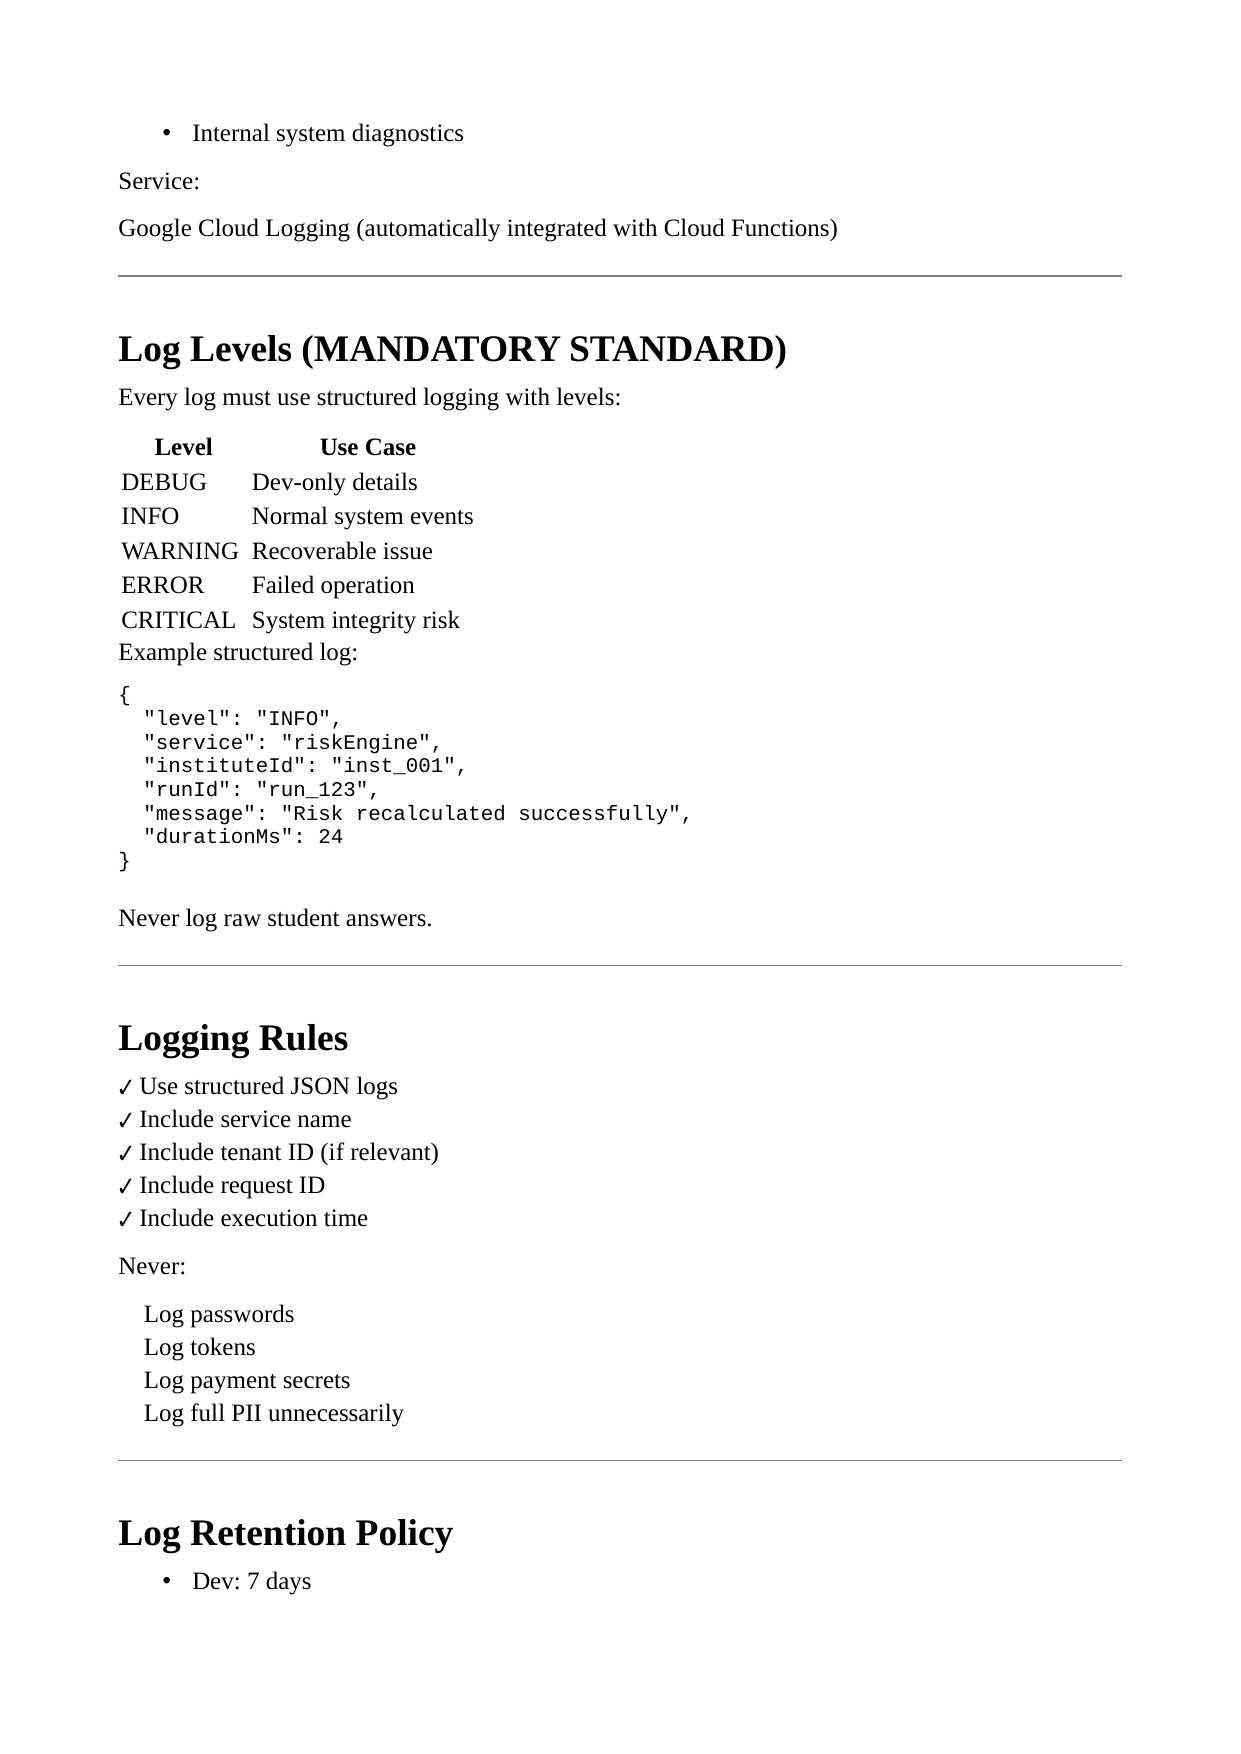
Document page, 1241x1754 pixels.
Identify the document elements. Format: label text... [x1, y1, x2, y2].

text ✔ Use structured JSON logs ✔ Include service name ✔ Include tenant ID (if relevant) ✔ Include request ID ✔ Include execution time [118, 1071, 1122, 1232]
text "service": "riskEngine", [118, 732, 1122, 755]
table_header Use Case [249, 429, 487, 464]
table_cell Dev-only details [249, 464, 487, 498]
text Never: [118, 1251, 1122, 1280]
table_cell CRITICAL [118, 602, 249, 637]
table_cell Normal system events [249, 499, 487, 533]
table_cell WARNING [118, 533, 249, 568]
text ❌ Log passwords ❌ Log tokens ❌ Log payment secrets ❌ Log full PII unnecessarily [118, 1299, 1122, 1426]
table_cell DEBUG [118, 464, 249, 498]
subtitle Log Retention Policy [118, 1510, 1122, 1553]
table_cell INFO [118, 499, 249, 533]
text "durationMs": 24 [118, 826, 1122, 850]
text { [118, 684, 1122, 708]
subtitle Log Levels (MANDATORY STANDARD) [118, 326, 1122, 369]
text "runId": "run_123", [118, 779, 1122, 803]
text Service: [118, 166, 1122, 194]
table_cell System integrity risk [249, 602, 487, 637]
text Example structured log: [118, 637, 1122, 666]
text Google Cloud Logging (automatically integrated with Cloud Functions) [118, 213, 1122, 242]
table_cell Failed operation [249, 568, 487, 602]
text Never log raw student answers. [118, 903, 1122, 932]
text "instituteId": "inst_001", [118, 755, 1122, 779]
text "message": "Risk recalculated successfully", [118, 803, 1122, 826]
list Dev: 7 days [162, 1566, 1122, 1595]
text } [118, 850, 1122, 873]
text "level": "INFO", [118, 708, 1122, 732]
subtitle Logging Rules [118, 1016, 1122, 1059]
table_cell Recoverable issue [249, 533, 487, 568]
text Every log must use structured logging with levels: [118, 382, 1122, 410]
list Internal system diagnostics [162, 118, 1122, 147]
table_header Level [118, 429, 249, 464]
table_cell ERROR [118, 568, 249, 602]
